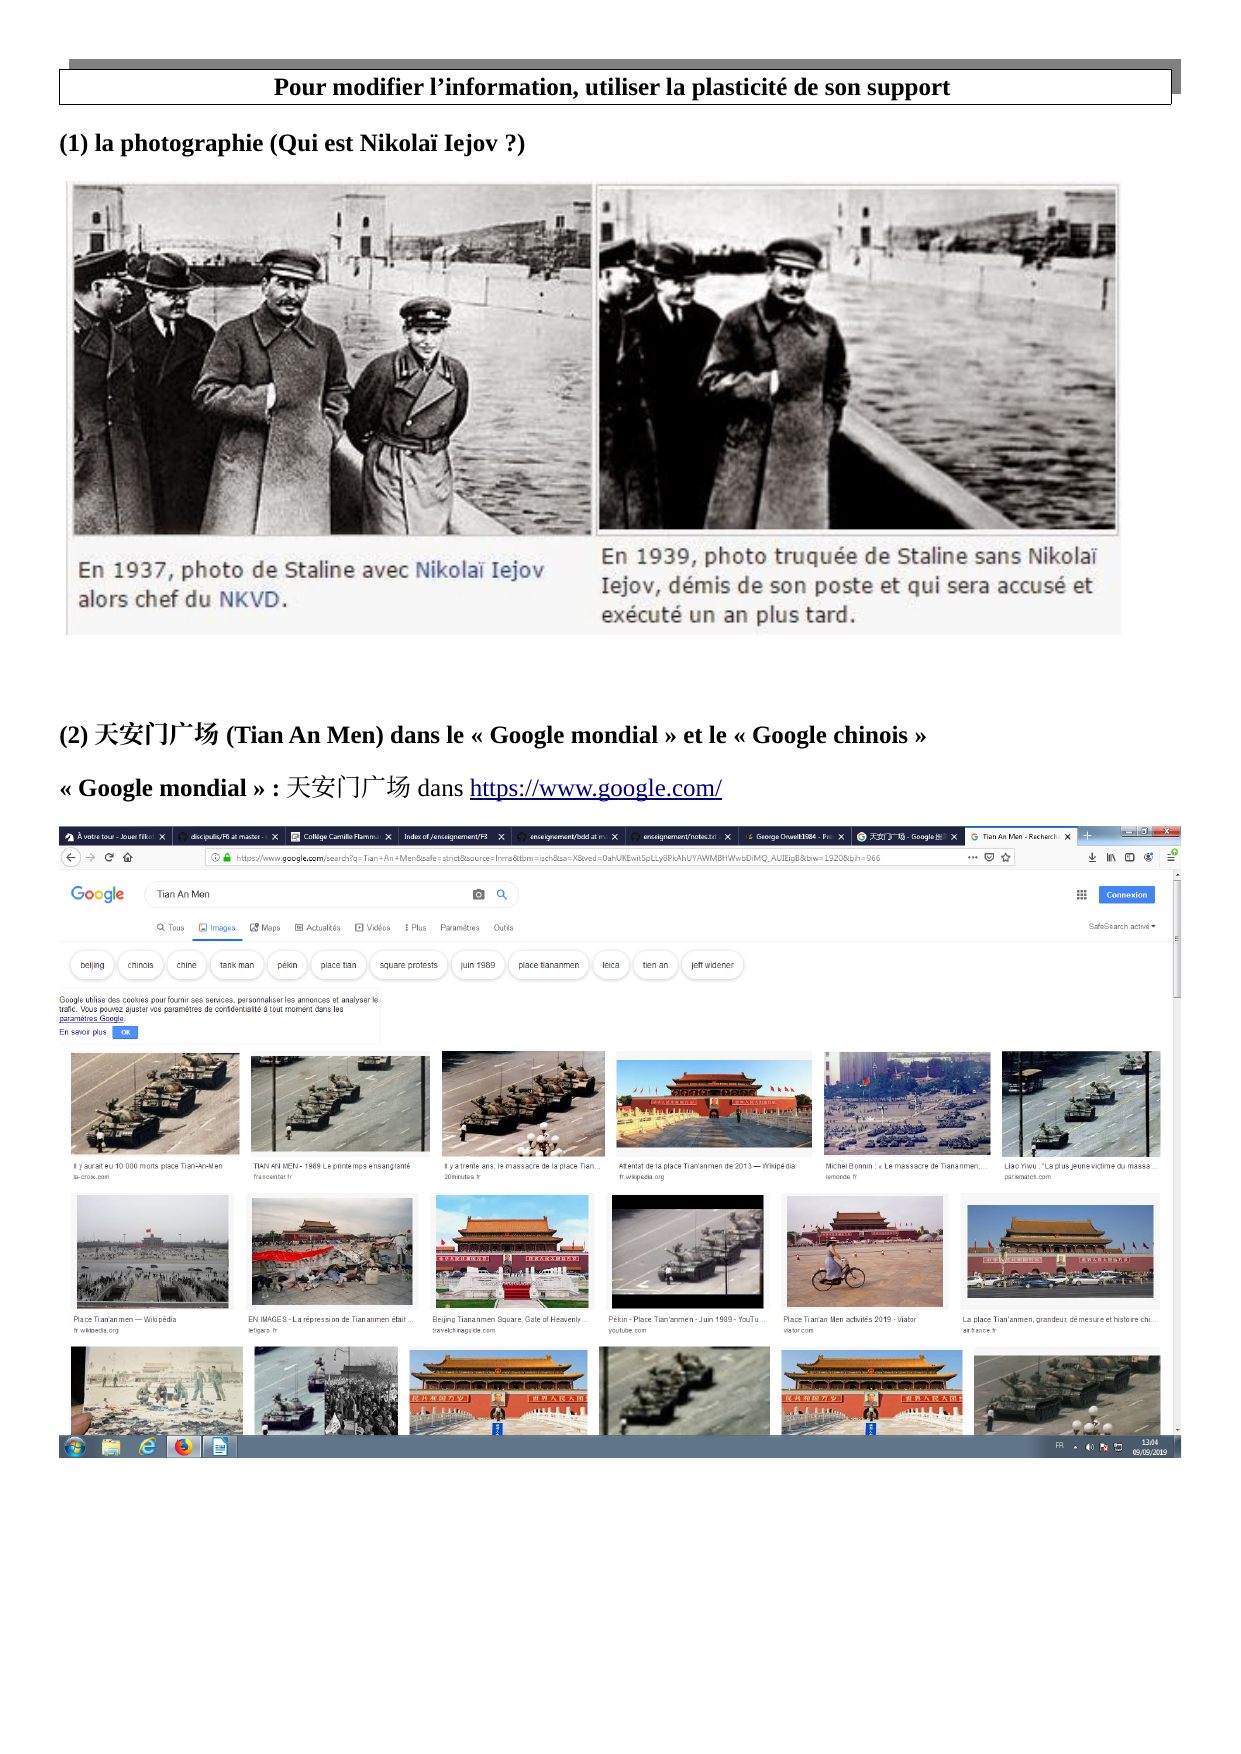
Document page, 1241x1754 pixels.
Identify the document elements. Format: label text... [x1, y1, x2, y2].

text (2) 天安门广场 (Tian An Men) dans le « Google mondial » et le « Google chinois » [59, 721, 1181, 749]
text (1) la photographie (Qui est Nikolaï Iejov ?) [59, 128, 1181, 157]
text « Google mondial » : 天安门广场 dans https://www.google.com/ [59, 773, 1181, 802]
picture [59, 826, 1182, 1458]
text Pour modifier l’information, utiliser la plasticité de son support [60, 70, 1171, 104]
picture [66, 181, 1121, 635]
